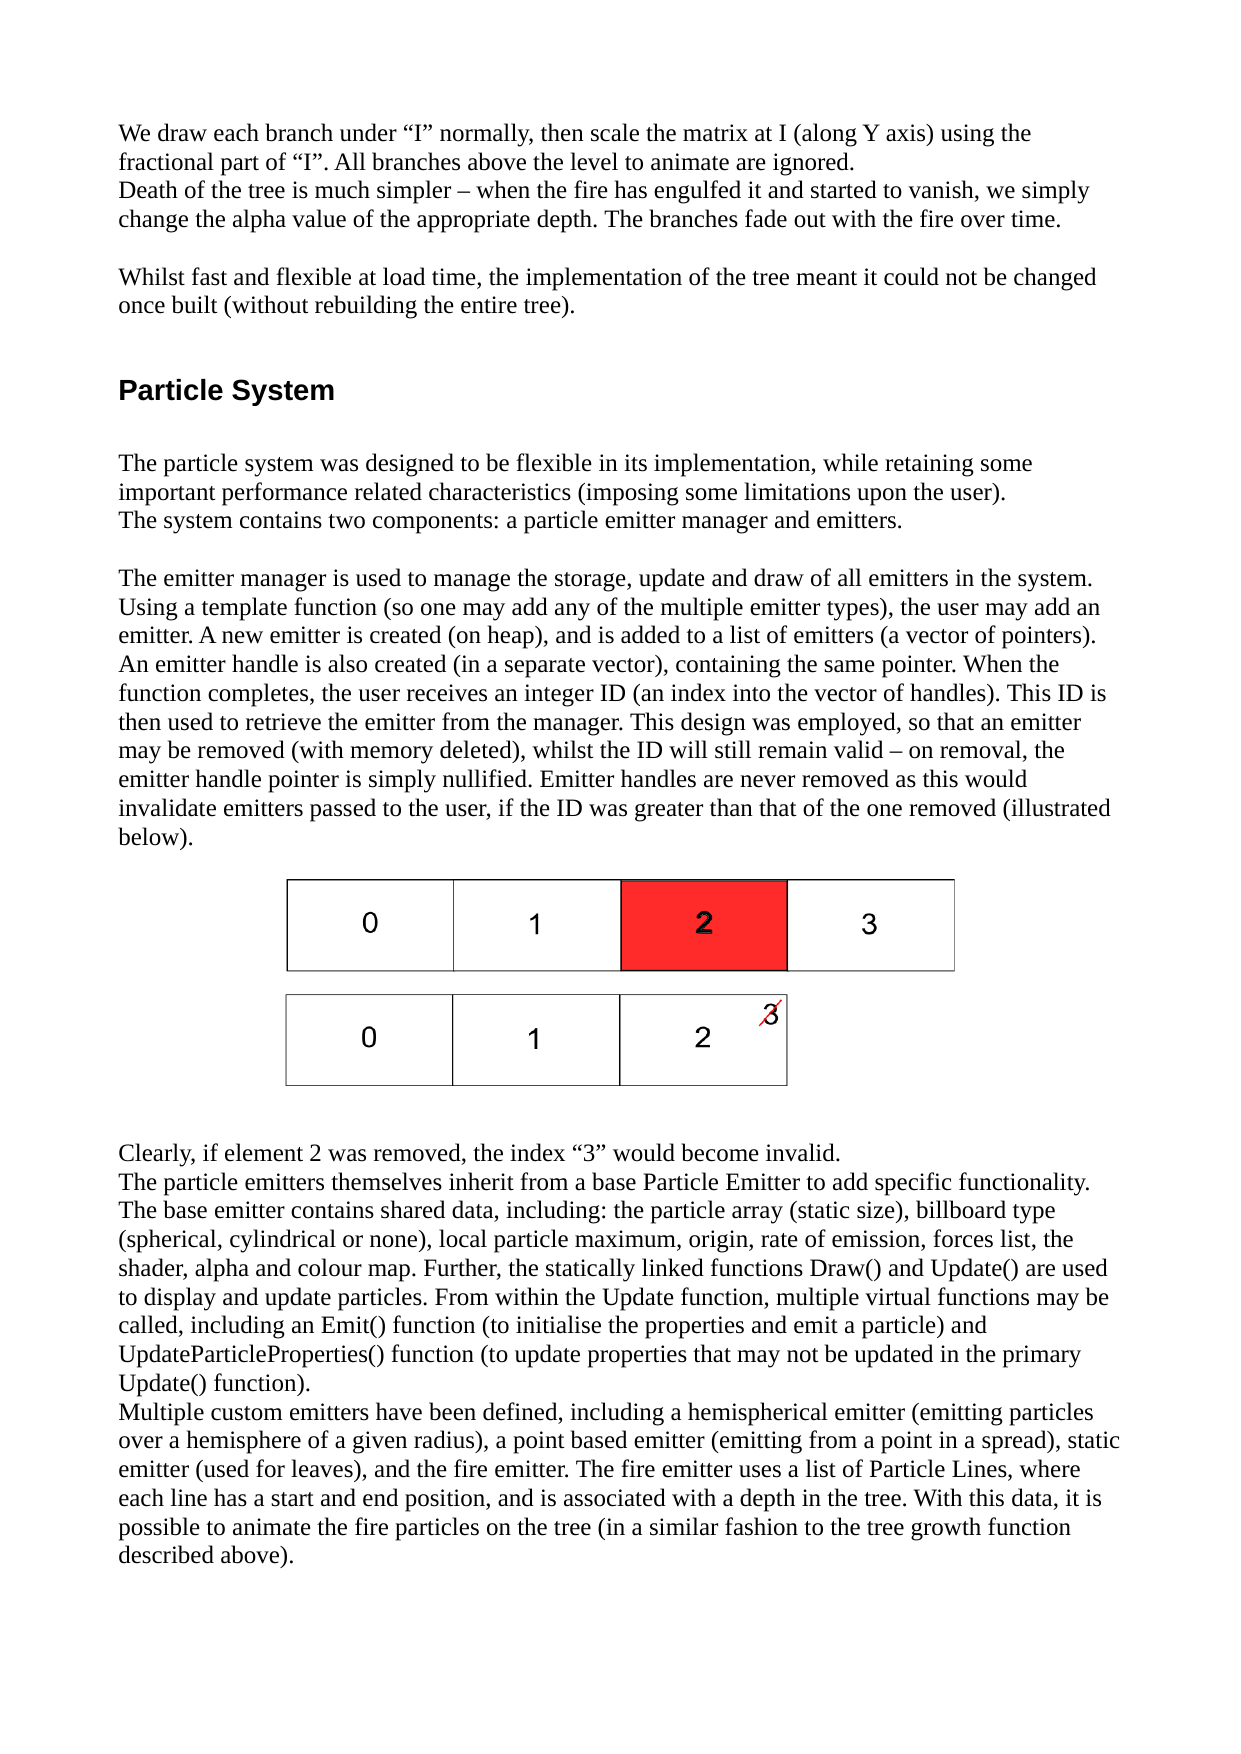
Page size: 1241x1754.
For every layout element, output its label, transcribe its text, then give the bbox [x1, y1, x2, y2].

text The particle system was designed to be flexible in its implementation, while retaining some important performance related characteristics (imposing some limitations upon the user). The system contains two components: a particle emitter manager and emitters. [118, 419, 1122, 534]
picture [285, 879, 955, 1086]
text Whilst fast and flexible at load time, the implementation of the tree meant it could not be changed once built (without rebuilding the entire tree). [118, 262, 1122, 319]
text The particle emitters themselves inherit from a base Particle Emitter to add specific functionality. The base emitter contains shared data, including: the particle array (static size), billboard type (spherical, cylindrical or none), local particle maximum, origin, rate of emission, forces list, the shader, alpha and colour map. Further, the statically linked functions Draw() and Update() are used to display and update particles. From within the Update function, multiple virtual functions may be called, including an Emit() function (to initialise the properties and emit a particle) and UpdateParticleProperties() function (to update properties that may not be updated in the primary Update() function). [118, 1167, 1122, 1397]
text Multiple custom emitters have been defined, including a hemispherical emitter (emitting particles over a hemisphere of a given radius), a point based emitter (emitting from a point in a spread), static emitter (used for leaves), and the fire emitter. The fire emitter uses a list of Particle Lines, where each line has a start and end position, and is associated with a depth in the tree. With this data, it is possible to animate the fire particles on the tree (in a similar fashion to the tree growth function described above). [118, 1397, 1122, 1569]
text Clearly, if element 2 was removed, the index “3” would become invalid. [118, 1138, 1122, 1167]
text Death of the tree is much simpler – when the fire has engulfed it and started to vanish, we simply change the alpha value of the appropriate depth. The branches fade out with the fire over time. [118, 176, 1122, 233]
text The emitter manager is used to manage the storage, update and draw of all emitters in the system. Using a template function (so one may add any of the multiple emitter types), the user may add an emitter. A new emitter is created (on heap), and is added to a list of emitters (a vector of pointers). An emitter handle is also created (in a separate vector), containing the same pointer. When the function completes, the user receives an integer ID (an index into the vector of handles). This ID is then used to retrieve the emitter from the manager. This design was employed, so that an emitter may be removed (with memory deleted), whilst the ID will still remain valid – on removal, the emitter handle pointer is simply nullified. Emitter handles are never removed as this would invalidate emitters passed to the user, if the ID was greater than that of the one removed (illustrated below). [118, 563, 1122, 879]
text We draw each branch under “I” normally, then scale the matrix at I (along Y axis) using the fractional part of “I”. All branches above the level to animate are ignored. [118, 118, 1122, 176]
subtitle Particle System [118, 373, 1122, 407]
